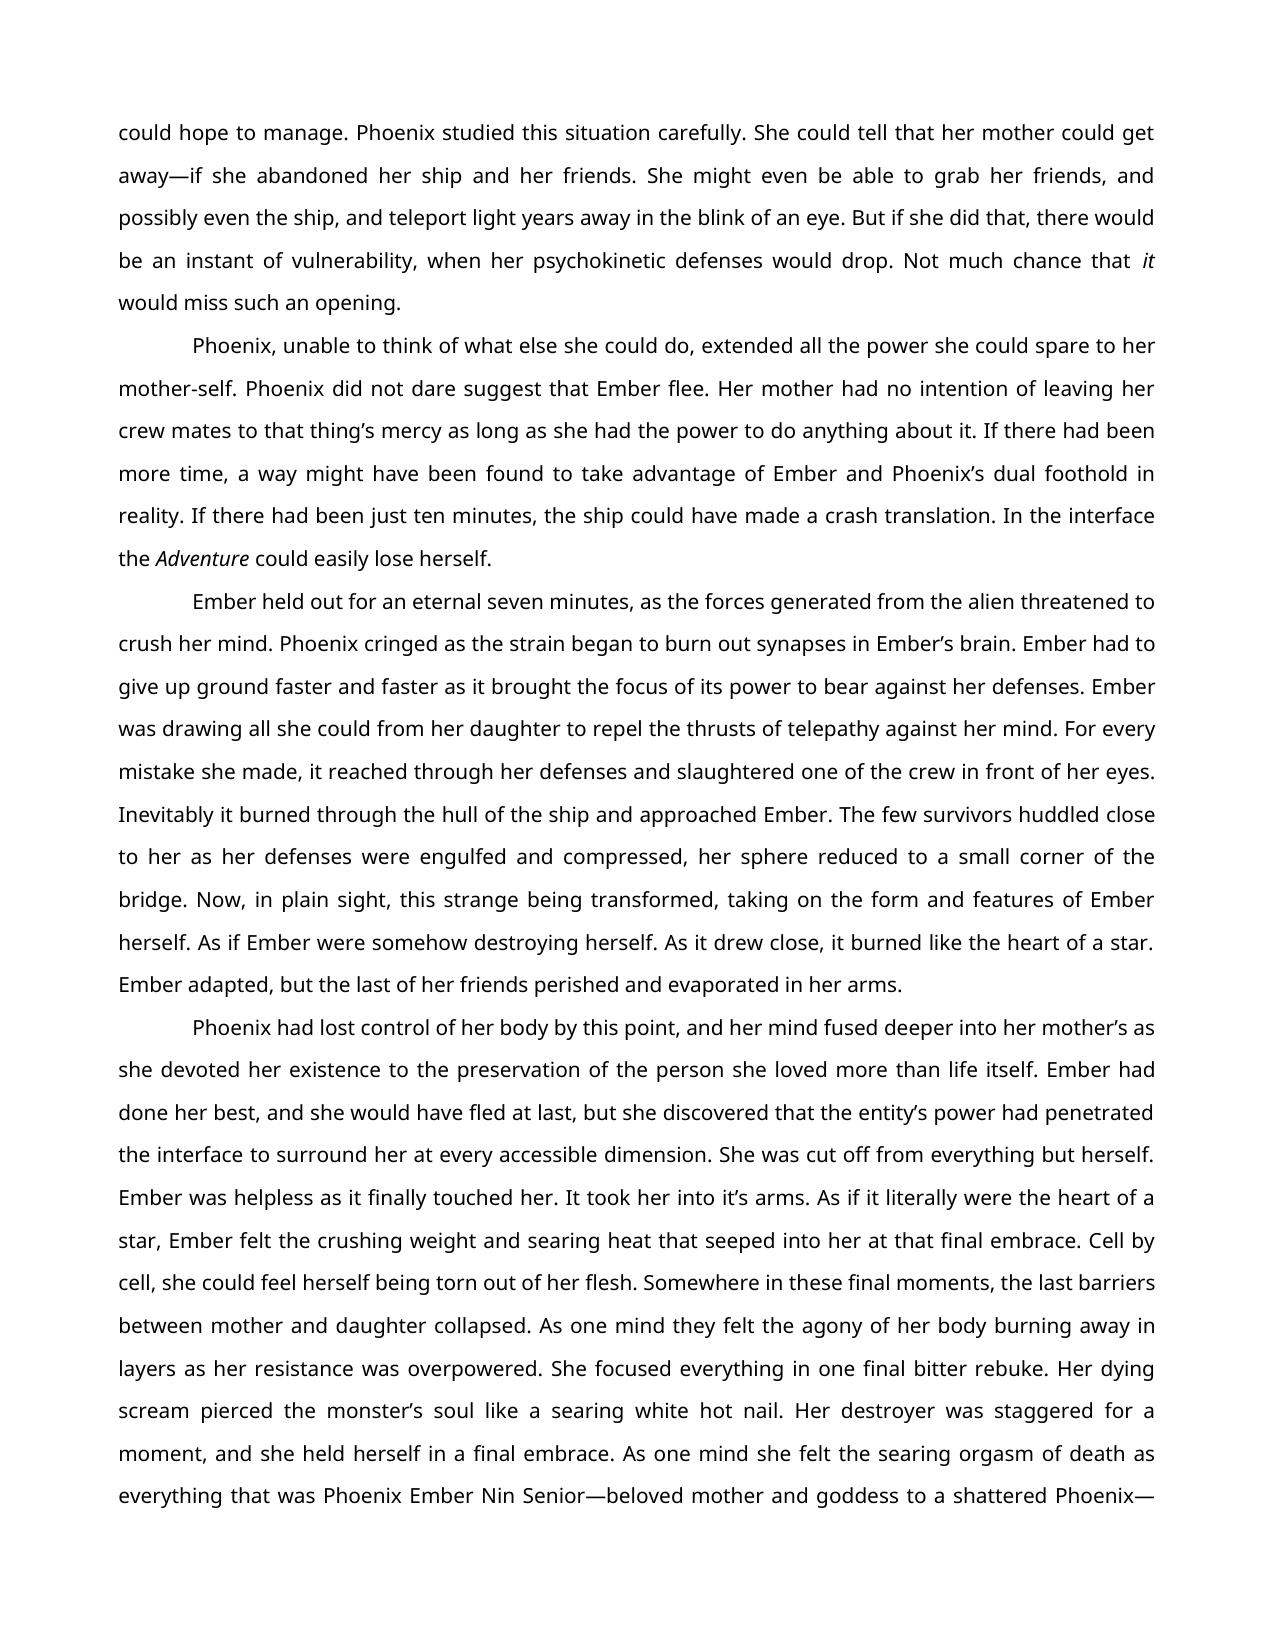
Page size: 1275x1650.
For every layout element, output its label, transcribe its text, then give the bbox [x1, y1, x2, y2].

text Ember held out for an eternal seven minutes, as the forces generated from the alien threatened to crush her mind. Phoenix cringed as the strain began to burn out synapses in Ember’s brain. Ember had to give up ground faster and faster as it brought the focus of its power to bear against her defenses. Ember was drawing all she could from her daughter to repel the thrusts of telepathy against her mind. For every mistake she made, it reached through her defenses and slaughtered one of the crew in front of her eyes. Inevitably it burned through the hull of the ship and approached Ember. The few survivors huddled close to her as her defenses were engulfed and compressed, her sphere reduced to a small corner of the bridge. Now, in plain sight, this strange being transformed, taking on the form and features of Ember herself. As if Ember were somehow destroying herself. As it drew close, it burned like the heart of a star. Ember adapted, but the last of her friends perished and evaporated in her arms. [118, 587, 1157, 999]
text Phoenix, unable to think of what else she could do, extended all the power she could spare to her mother-self. Phoenix did not dare suggest that Ember flee. Her mother had no intention of leaving her crew mates to that thing’s mercy as long as she had the power to do anything about it. If there had been more time, a way might have been found to take advantage of Ember and Phoenix’s dual foothold in reality. If there had been just ten minutes, the ship could have made a crash translation. In the interface the Adventure could easily lose herself. [118, 331, 1157, 573]
text could hope to manage. Phoenix studied this situation carefully. She could tell that her mother could get away—if she abandoned her ship and her friends. She might even be able to grab her friends, and possibly even the ship, and teleport light years away in the blink of an eye. But if she did that, there would be an instant of vulnerability, when her psychokinetic defenses would drop. Not much chance that it would miss such an opening. [118, 118, 1157, 317]
text Phoenix had lost control of her body by this point, and her mind fused deeper into her mother’s as she devoted her existence to the preservation of the person she loved more than life itself. Ember had done her best, and she would have fled at last, but she discovered that the entity’s power had penetrated the interface to surround her at every accessible dimension. She was cut off from everything but herself. Ember was helpless as it finally touched her. It took her into it’s arms. As if it literally were the heart of a star, Ember felt the crushing weight and searing heat that seeped into her at that final embrace. Cell by cell, she could feel herself being torn out of her flesh. Somewhere in these final moments, the last barriers between mother and daughter collapsed. As one mind they felt the agony of her body burning away in layers as her resistance was overpowered. She focused everything in one final bitter rebuke. Her dying scream pierced the monster’s soul like a searing white hot nail. Her destroyer was staggered for a moment, and she held herself in a final embrace. As one mind she felt the searing orgasm of death as everything that was Phoenix Ember Nin Senior—beloved mother and goddess to a shattered Phoenix— [118, 1013, 1157, 1510]
